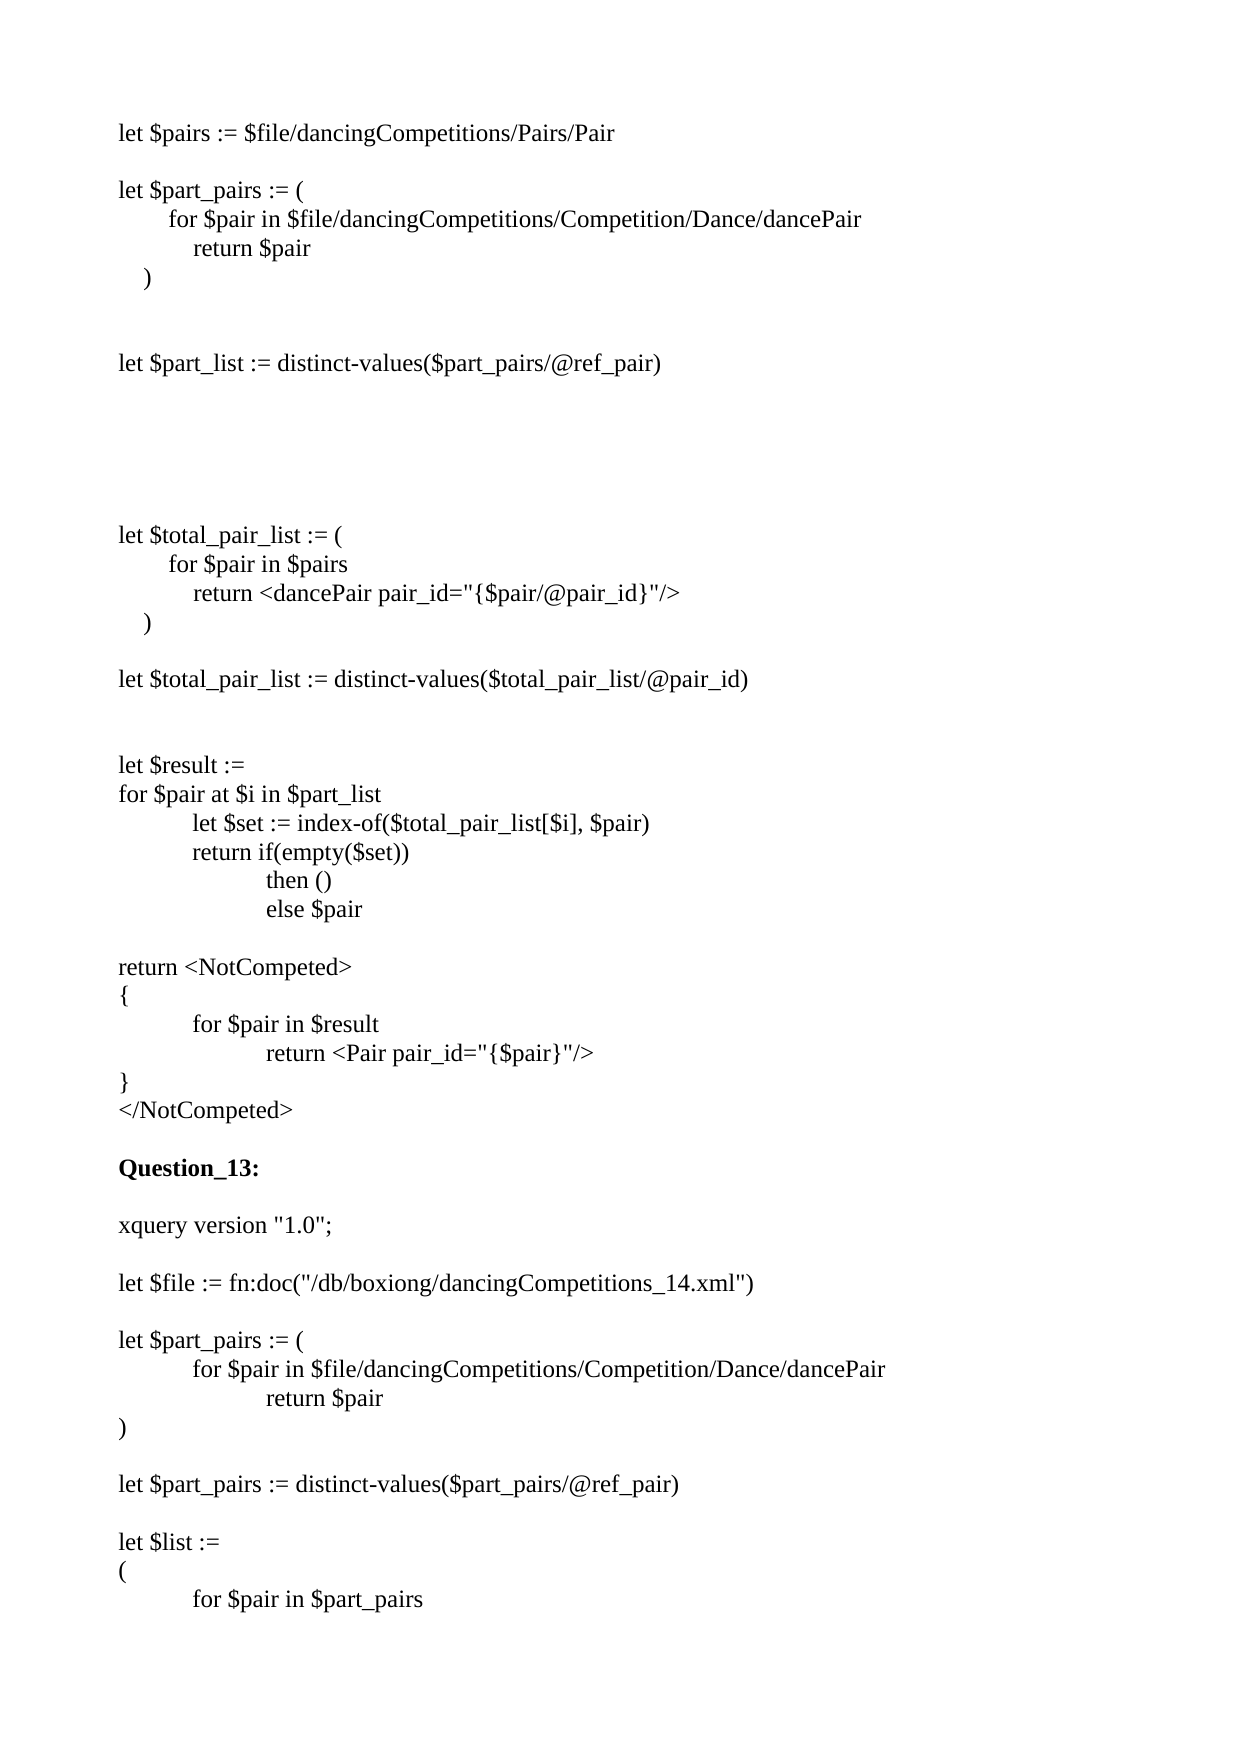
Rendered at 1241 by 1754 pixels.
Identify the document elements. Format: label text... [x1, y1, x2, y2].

text ( [118, 1556, 1122, 1584]
text return $pair [118, 233, 1122, 262]
text return <Pair pair_id="{$pair}"/> [118, 1038, 1122, 1067]
text let $pairs := $file/dancingCompetitions/Pairs/Pair [118, 118, 1122, 147]
text for $pair in $part_pairs [118, 1584, 1122, 1613]
text ) [118, 607, 1122, 636]
text for $pair in $pairs [118, 549, 1122, 578]
text for $pair at $i in $part_list [118, 779, 1122, 808]
text } [118, 1067, 1122, 1096]
text ) [118, 262, 1122, 291]
text xquery version "1.0"; [118, 1211, 1122, 1239]
text let $total_pair_list := distinct-values($total_pair_list/@pair_id) [118, 664, 1122, 693]
text Question_13: [118, 1153, 1122, 1182]
text for $pair in $file/dancingCompetitions/Competition/Dance/dancePair [118, 204, 1122, 233]
text ) [118, 1412, 1122, 1441]
text return <dancePair pair_id="{$pair/@pair_id}"/> [118, 578, 1122, 607]
text let $part_list := distinct-values($part_pairs/@ref_pair) [118, 348, 1122, 377]
text let $part_pairs := distinct-values($part_pairs/@ref_pair) [118, 1469, 1122, 1498]
text let $total_pair_list := ( [118, 521, 1122, 549]
text let $list := [118, 1527, 1122, 1556]
text let $set := index-of($total_pair_list[$i], $pair) [118, 808, 1122, 837]
text let $part_pairs := ( [118, 1326, 1122, 1354]
text let $part_pairs := ( [118, 176, 1122, 204]
text then () [118, 866, 1122, 894]
text return <NotCompeted> [118, 952, 1122, 981]
text </NotCompeted> [118, 1096, 1122, 1124]
text for $pair in $file/dancingCompetitions/Competition/Dance/dancePair [118, 1354, 1122, 1383]
text let $result := [118, 751, 1122, 779]
text let $file := fn:doc("/db/boxiong/dancingCompetitions_14.xml") [118, 1268, 1122, 1297]
text { [118, 981, 1122, 1009]
text return $pair [118, 1383, 1122, 1412]
text else $pair [118, 894, 1122, 923]
text return if(empty($set)) [118, 837, 1122, 866]
text for $pair in $result [118, 1009, 1122, 1038]
